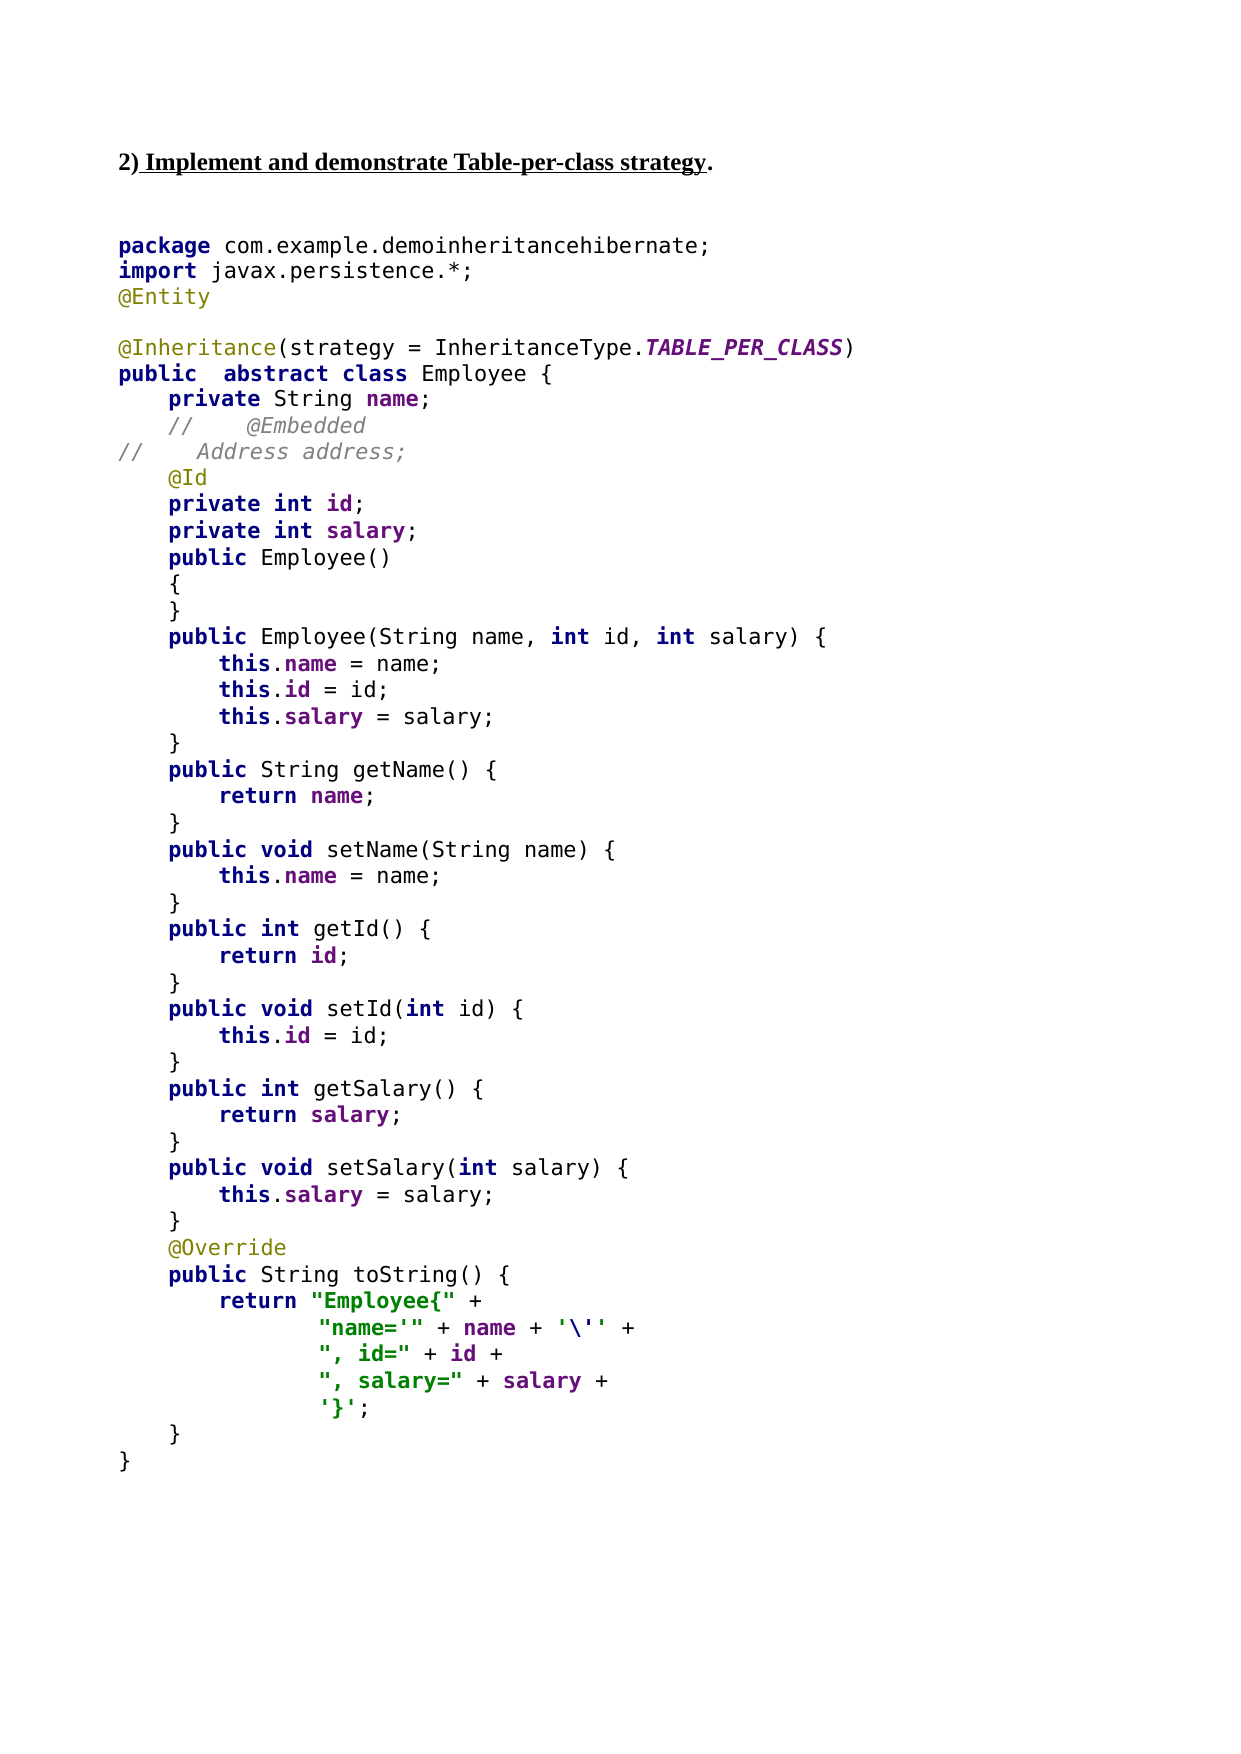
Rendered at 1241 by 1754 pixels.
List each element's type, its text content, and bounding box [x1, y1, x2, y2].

text private String name; [118, 386, 1122, 413]
text { [118, 571, 1122, 598]
text public String getName() { [118, 757, 1122, 784]
text public Employee() [118, 544, 1122, 571]
text public int getId() { [118, 916, 1122, 943]
text this.id = id; [118, 1023, 1122, 1049]
text return "Employee{" + [118, 1288, 1122, 1315]
text public abstract class Employee { [118, 361, 1122, 386]
text @Override [118, 1235, 1122, 1262]
text "name='" + name + '\'' + [118, 1315, 1122, 1341]
text } [118, 1049, 1122, 1076]
text return name; [118, 784, 1122, 810]
text @Entity [118, 284, 1122, 310]
text @Inheritance(strategy = InheritanceType.TABLE_PER_CLASS) [118, 335, 1122, 361]
text } [118, 1129, 1122, 1156]
text ", salary=" + salary + [118, 1368, 1122, 1394]
text } [118, 1421, 1122, 1448]
text private int salary; [118, 518, 1122, 544]
text this.salary = salary; [118, 704, 1122, 731]
text this.name = name; [118, 863, 1122, 890]
text // @Embedded [118, 413, 1122, 439]
text this.id = id; [118, 677, 1122, 704]
text public Employee(String name, int id, int salary) { [118, 624, 1122, 651]
text } [118, 810, 1122, 837]
text public int getSalary() { [118, 1076, 1122, 1102]
text import javax.persistence.*; [118, 259, 1122, 284]
text return salary; [118, 1102, 1122, 1129]
text } [118, 1209, 1122, 1235]
text } [118, 1448, 1122, 1473]
text '}'; [118, 1394, 1122, 1421]
text private int id; [118, 491, 1122, 518]
text public void setSalary(int salary) { [118, 1156, 1122, 1182]
text } [118, 731, 1122, 757]
text @Id [118, 465, 1122, 491]
text 2) Implement and demonstrate Table-per-class strategy. [118, 147, 1122, 176]
text this.salary = salary; [118, 1182, 1122, 1209]
text public void setId(int id) { [118, 996, 1122, 1023]
text } [118, 890, 1122, 916]
text } [118, 969, 1122, 996]
text public String toString() { [118, 1262, 1122, 1288]
text this.name = name; [118, 651, 1122, 677]
text // Address address; [118, 439, 1122, 465]
text public void setName(String name) { [118, 837, 1122, 863]
text ", id=" + id + [118, 1341, 1122, 1368]
text return id; [118, 943, 1122, 969]
text package com.example.demoinheritancehibernate; [118, 233, 1122, 259]
text } [118, 598, 1122, 624]
